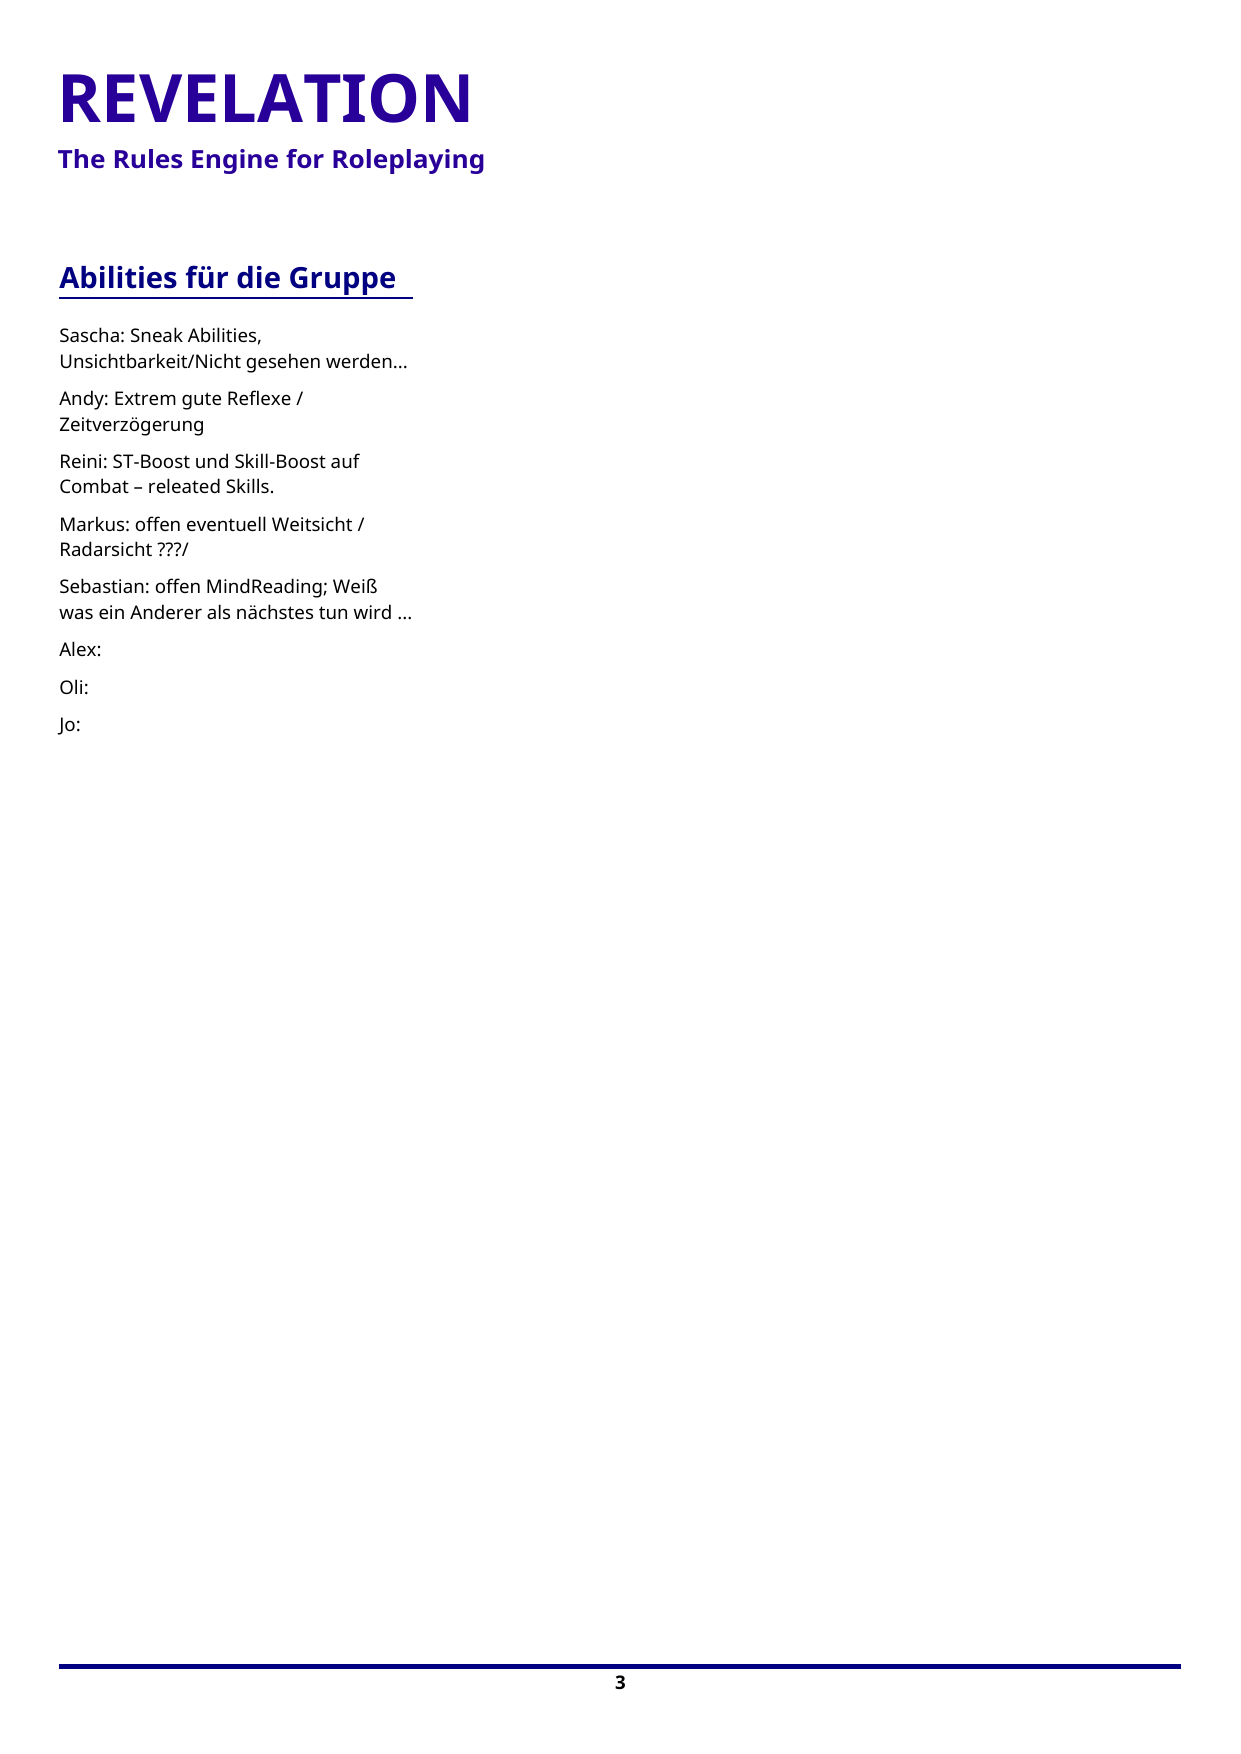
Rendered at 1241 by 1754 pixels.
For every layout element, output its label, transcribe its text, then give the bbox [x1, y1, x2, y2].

text Sascha: Sneak Abilities, Unsichtbarkeit/Nicht gesehen werden... [59, 323, 413, 374]
text Sebastian: offen MindReading; Weiß was ein Anderer als nächstes tun wird ... [59, 574, 413, 625]
text Reini: ST-Boost und Skill-Boost auf Combat – releated Skills. [59, 448, 413, 499]
text Andy: Extrem gute Reflexe / Zeitverzögerung [59, 385, 413, 436]
text Markus: offen eventuell Weitsicht / Radarsicht ???/ [59, 511, 413, 562]
text Oli: [59, 674, 413, 699]
text Jo: [59, 711, 413, 737]
text Alex: [59, 637, 413, 662]
subtitle Abilities für die Gruppe [59, 257, 413, 297]
